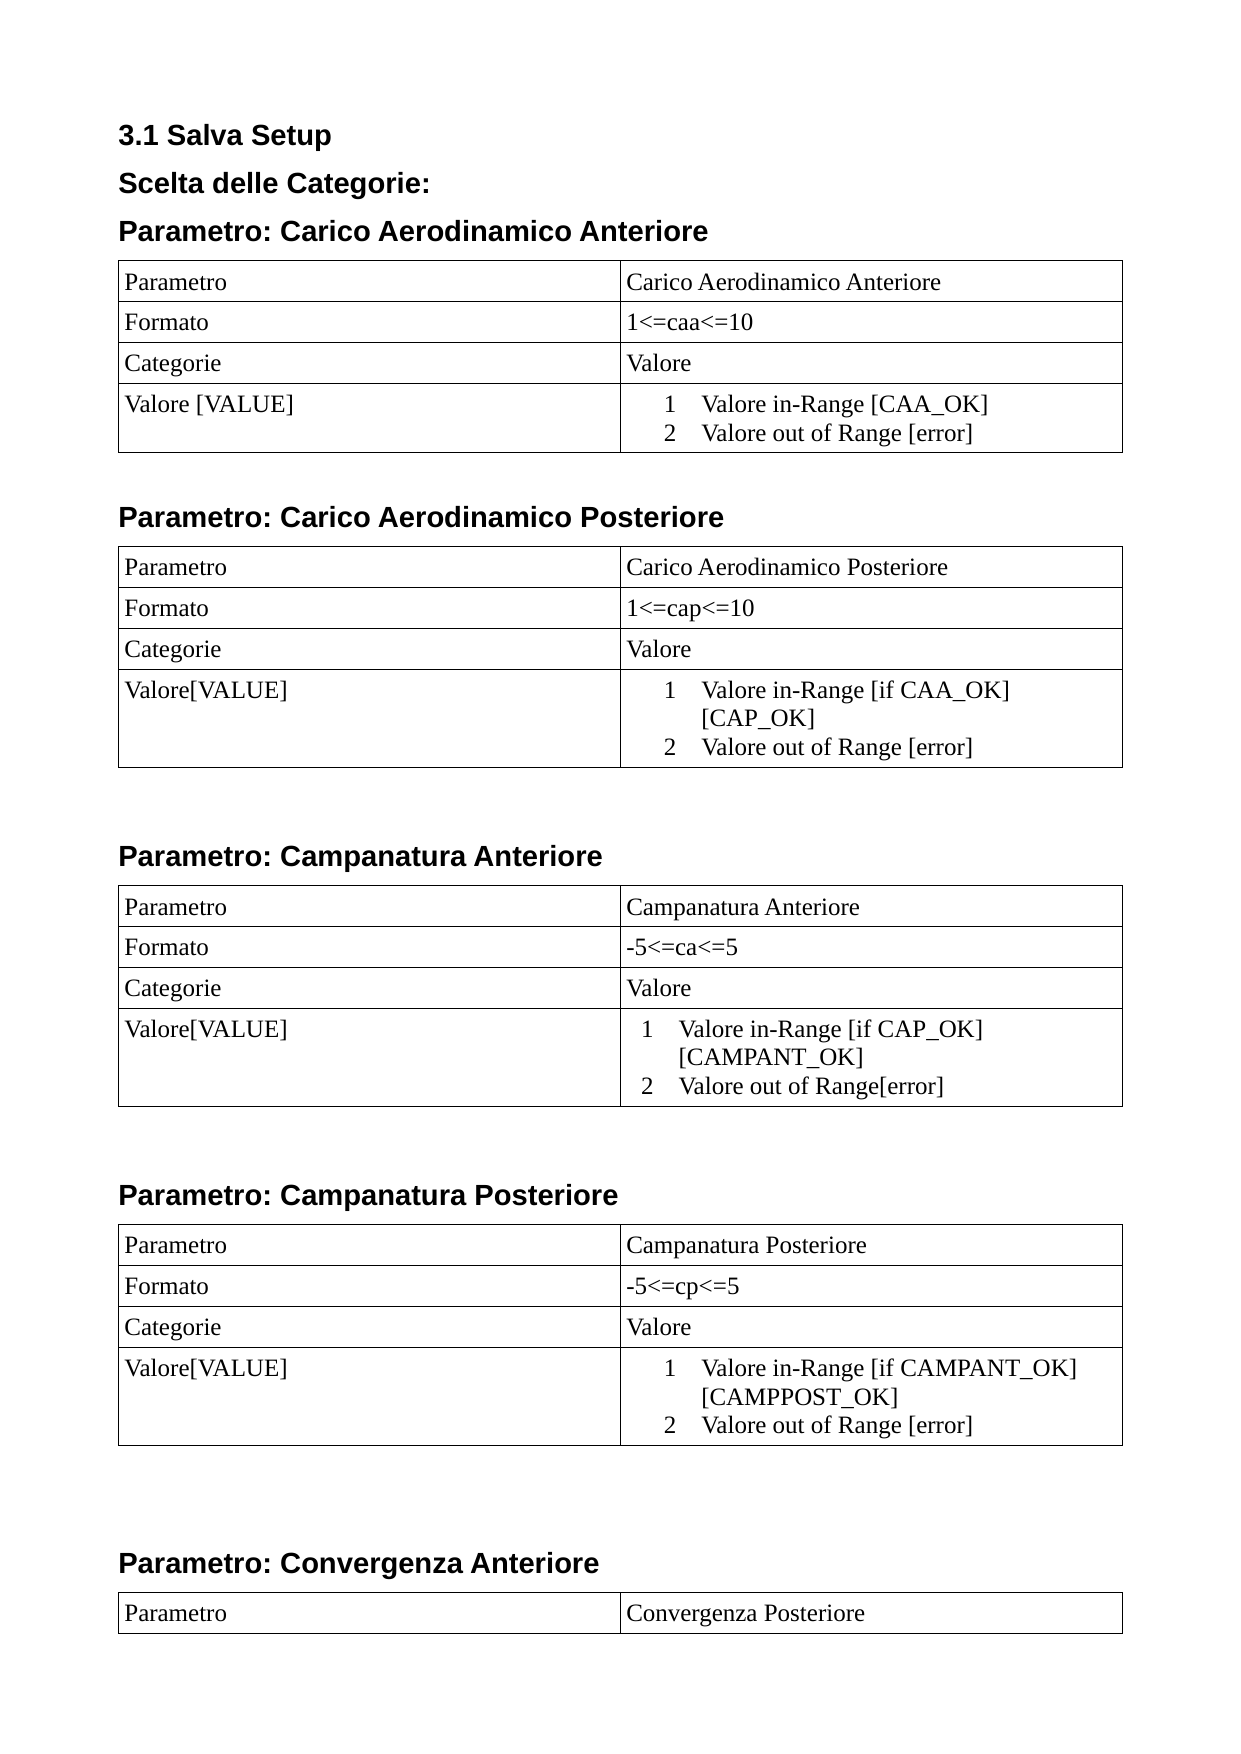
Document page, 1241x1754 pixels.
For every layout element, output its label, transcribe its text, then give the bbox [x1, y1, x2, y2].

table_cell Formato [119, 927, 620, 967]
table_cell Categorie [119, 343, 620, 383]
table_header Campanatura Anteriore [621, 886, 1122, 926]
subtitle Scelta delle Categorie: [118, 166, 1122, 200]
table_header Parametro [119, 1593, 620, 1633]
table_cell -5<=cp<=5 [621, 1266, 1122, 1306]
subtitle Parametro: Carico Aerodinamico Anteriore [118, 214, 1122, 248]
table_header Parametro [119, 261, 620, 301]
table_cell Valore [621, 1307, 1122, 1347]
table_cell Categorie [119, 629, 620, 668]
subtitle Parametro: Campanatura Anteriore [118, 839, 1122, 873]
table_cell Formato [119, 1266, 620, 1306]
table_cell 1<=cap<=10 [621, 588, 1122, 628]
table_cell -5<=ca<=5 [621, 927, 1122, 967]
subtitle Parametro: Carico Aerodinamico Posteriore [118, 500, 1122, 534]
table_cell Formato [119, 588, 620, 628]
table_cell Valore [621, 968, 1122, 1007]
table_cell Categorie [119, 968, 620, 1007]
table_header Carico Aerodinamico Anteriore [621, 261, 1122, 301]
subtitle Parametro: Convergenza Anteriore [118, 1546, 1122, 1580]
table_cell Valore[VALUE] [119, 1348, 620, 1445]
table_cell Valore in-Range [CAA_OK] Valore out of Range [error] [621, 384, 1122, 452]
table_cell Formato [119, 302, 620, 342]
table_header Parametro [119, 886, 620, 926]
table_header Parametro [119, 1225, 620, 1265]
table_cell Valore in-Range [if CAP_OK][CAMPANT_OK] Valore out of Range[error] [621, 1009, 1122, 1106]
table_cell Valore[VALUE] [119, 1009, 620, 1106]
table_cell Categorie [119, 1307, 620, 1347]
table_cell Valore [621, 343, 1122, 383]
table_header Carico Aerodinamico Posteriore [621, 547, 1122, 587]
table_header Convergenza Posteriore [621, 1593, 1122, 1633]
table_header Parametro [119, 547, 620, 587]
subtitle Parametro: Campanatura Posteriore [118, 1178, 1122, 1212]
table_header Campanatura Posteriore [621, 1225, 1122, 1265]
table_cell Valore [VALUE] [119, 384, 620, 452]
table_cell Valore in-Range [if CAMPANT_OK][CAMPPOST_OK] Valore out of Range [error] [621, 1348, 1122, 1445]
subtitle 3.1 Salva Setup [118, 118, 1122, 152]
table_cell Valore[VALUE] [119, 670, 620, 767]
table_cell Valore in-Range [if CAA_OK][CAP_OK] Valore out of Range [error] [621, 670, 1122, 767]
table_cell Valore [621, 629, 1122, 668]
table_cell 1<=caa<=10 [621, 302, 1122, 342]
